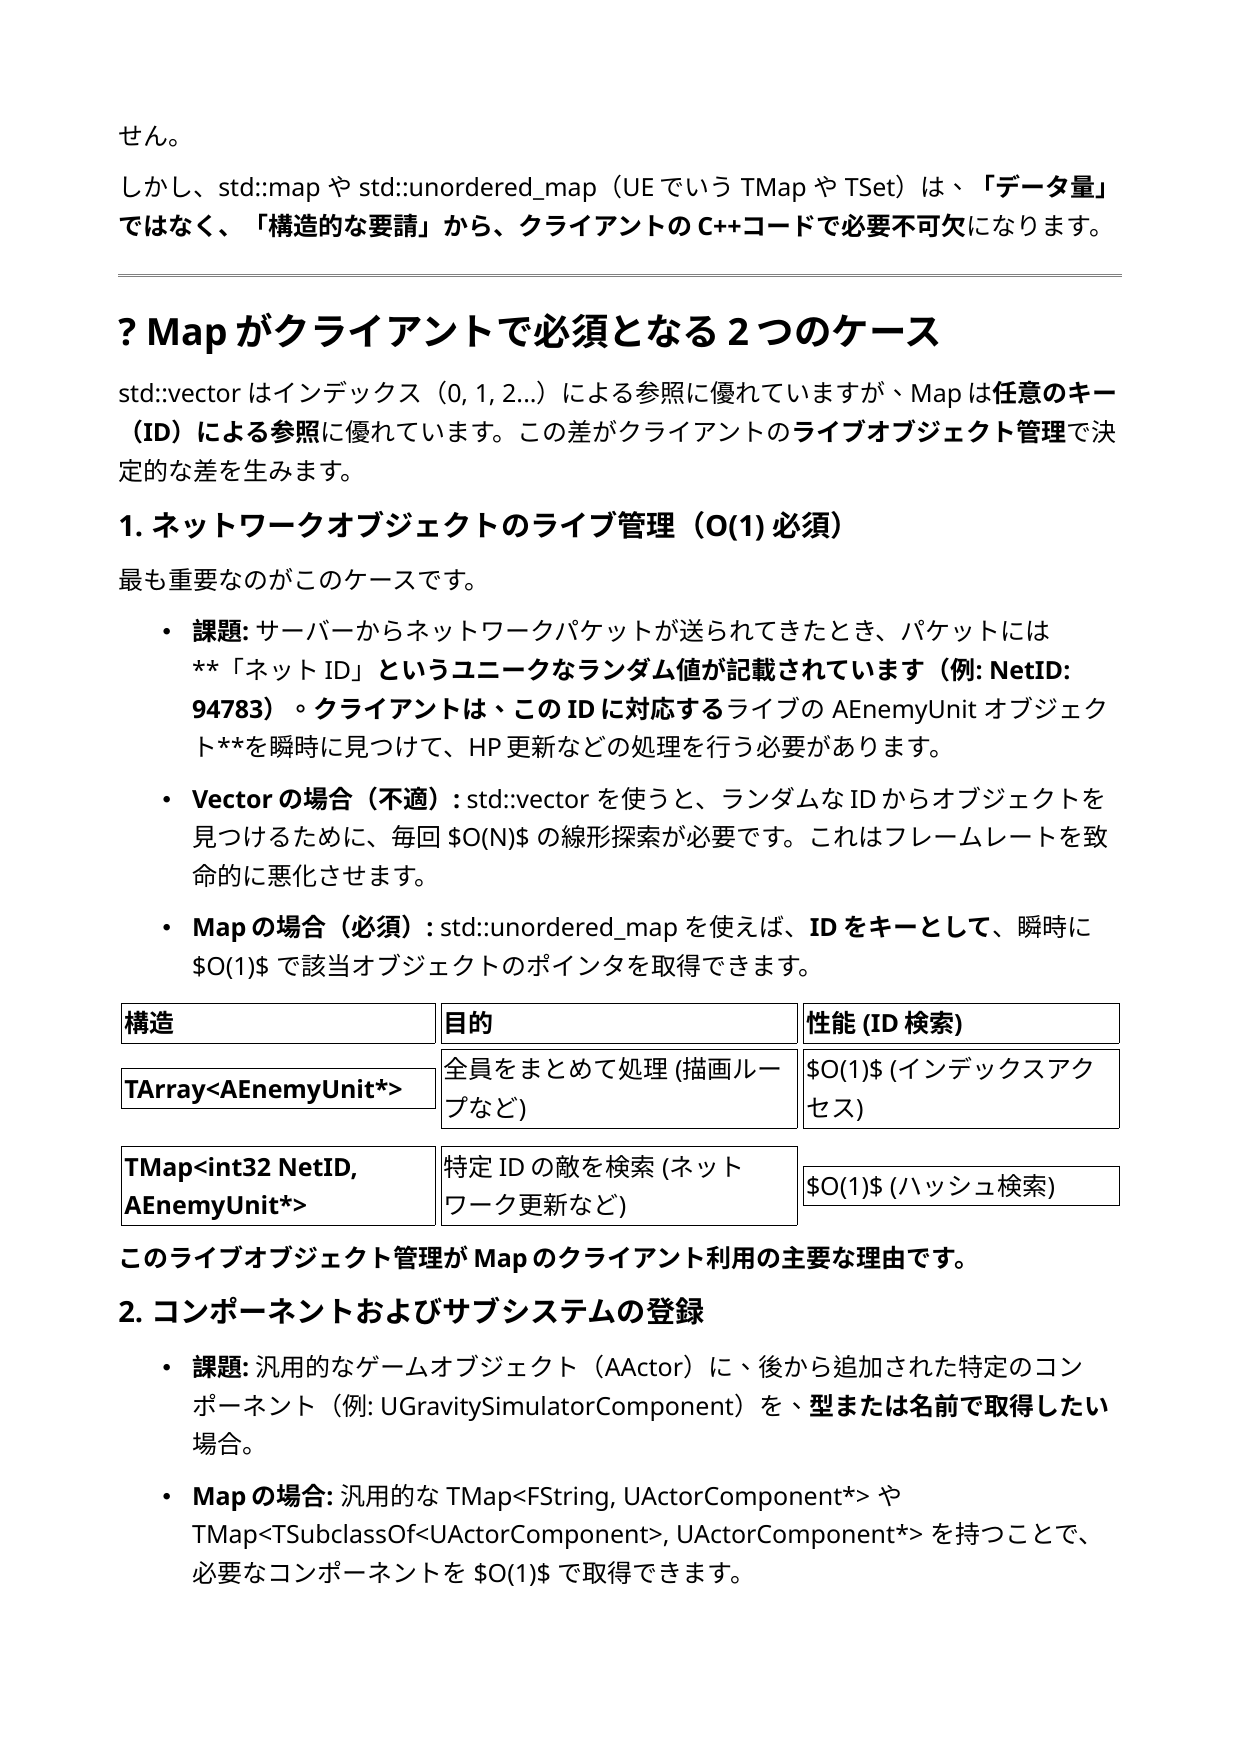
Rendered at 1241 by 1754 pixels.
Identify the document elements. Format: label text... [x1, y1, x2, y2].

text せん。 [118, 118, 1122, 152]
subtitle 1. ネットワークオブジェクトのライブ管理（O(1) 必須） [118, 505, 1122, 544]
list Vectorの場合（不適）: std::vector を使うと、ランダムなIDからオブジェクトを見つけるために、毎回 $O(N)$ の線形探索が必要です。これはフレームレートを致命的に悪化させます。 [162, 781, 1122, 893]
list 課題: 汎用的なゲームオブジェクト（AActor）に、後から追加された特定のコンポーネント（例: UGravitySimulatorComponent）を、型または名前で取得したい場合。 [162, 1349, 1122, 1461]
subtitle 2. コンポーネントおよびサブシステムの登録 [118, 1292, 1122, 1331]
list Mapの場合（必須）: std::unordered_map を使えば、IDをキーとして、瞬時に $O(1)$ で該当オブジェクトのポインタを取得できます。 [162, 910, 1122, 983]
text 最も重要なのがこのケースです。 [118, 563, 1122, 597]
table_cell $O(1)$ (ハッシュ検索) [800, 1143, 1122, 1240]
table_header 目的 [438, 1000, 800, 1046]
table_header 構造 [118, 1000, 438, 1046]
table_header 性能 (ID検索) [800, 1000, 1122, 1046]
text このライブオブジェクト管理がMapのクライアント利用の主要な理由です。 [118, 1240, 1122, 1274]
table_cell 特定IDの敵を検索 (ネットワーク更新など) [438, 1143, 800, 1240]
table_cell $O(1)$ (インデックスアクセス) [800, 1046, 1122, 1143]
table_cell 全員をまとめて処理 (描画ループなど) [438, 1046, 800, 1143]
list Mapの場合: 汎用的な TMap<FString, UActorComponent*> や TMap<TSubclassOf<UActorComponent>, UActorComponent*> を持つことで、必要なコンポーネントを $O(1)$ で取得できます。 [162, 1478, 1122, 1590]
table_cell TMap<int32 NetID, AEnemyUnit*> [118, 1143, 438, 1240]
text しかし、std::map や std::unordered_map（UEでいう TMap や TSet）は、「データ量」ではなく、「構造的な要請」から、クライアントのC++コードで必要不可欠になります。 [118, 169, 1122, 242]
list 課題: サーバーからネットワークパケットが送られてきたとき、パケットには**「ネットID」というユニークなランダム値が記載されています（例: NetID: 94783）。クライアントは、このIDに対応するライブの AEnemyUnit オブジェクト**を瞬時に見つけて、HP更新などの処理を行う必要があります。 [162, 614, 1122, 764]
text std::vector はインデックス（0, 1, 2...）による参照に優れていますが、Mapは任意のキー（ID）による参照に優れています。この差がクライアントのライブオブジェクト管理で決定的な差を生みます。 [118, 376, 1122, 488]
subtitle ? Mapがクライアントで必須となる2つのケース [118, 306, 1122, 357]
table_cell TArray<AEnemyUnit*> [118, 1046, 438, 1143]
